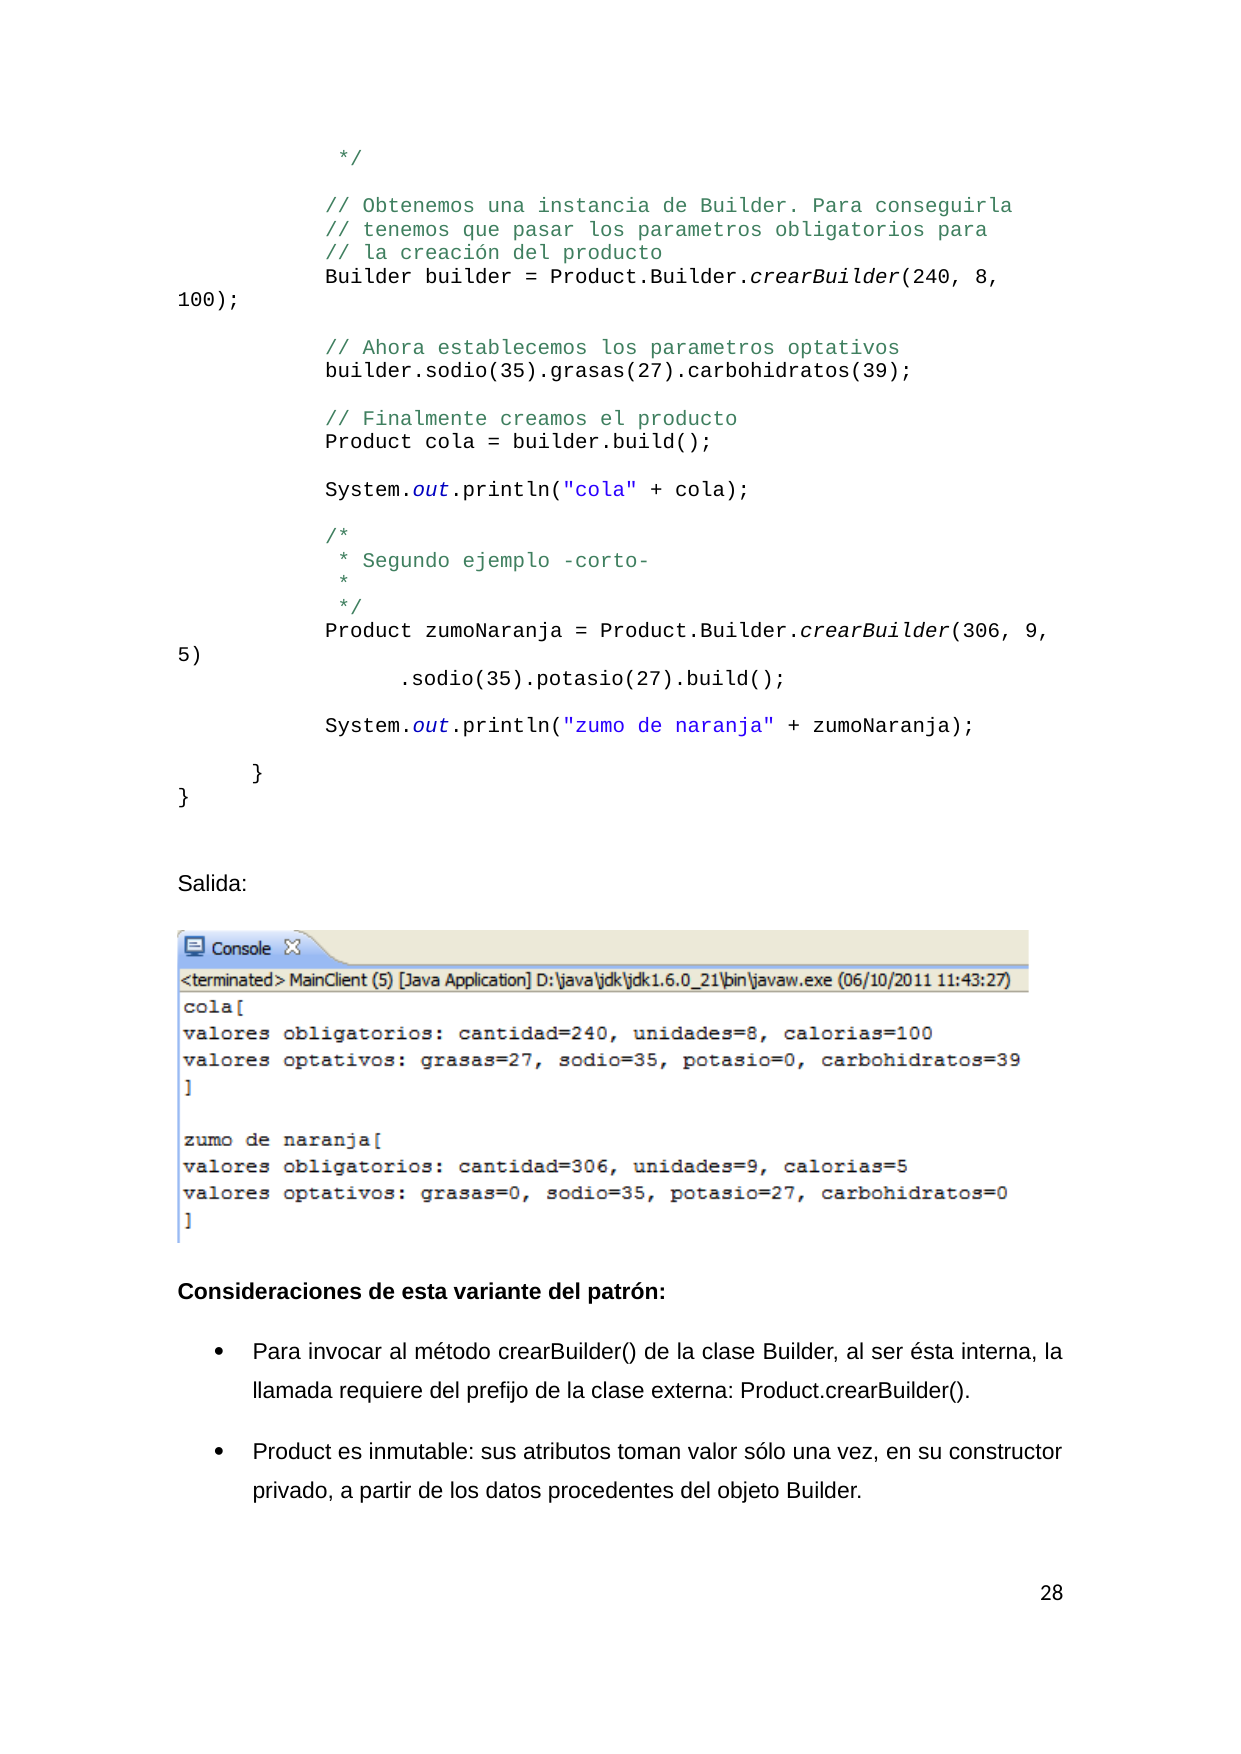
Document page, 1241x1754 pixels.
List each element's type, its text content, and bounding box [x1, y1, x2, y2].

text Builder builder = Product.Builder.crearBuilder(240, 8, 100); [177, 266, 1063, 313]
text // Obtenemos una instancia de Builder. Para conseguirla [177, 195, 1063, 218]
text * Segundo ejemplo -corto- [177, 549, 1063, 573]
text // Ahora establecemos los parametros optativos [177, 337, 1063, 360]
text */ [177, 148, 1063, 171]
text // la creación del producto [177, 242, 1063, 266]
text Product zumoNaranja = Product.Builder.crearBuilder(306, 9, 5) [177, 621, 1063, 668]
text System.out.println("zumo de naranja" + zumoNaranja); [177, 715, 1063, 762]
text .sodio(35).potasio(27).build(); [177, 668, 1063, 691]
text /* [177, 526, 1063, 549]
text } [177, 762, 1063, 786]
list Product es inmutable: sus atributos toman valor sólo una vez, en su constructor privado, a partir de los datos procedentes del objeto Builder. [215, 1438, 1063, 1503]
picture [177, 930, 1029, 1243]
text Product cola = builder.build(); [177, 431, 1063, 455]
text Consideraciones de esta variante del patrón: [177, 1278, 1063, 1304]
text * [177, 573, 1063, 597]
text Salida: [177, 870, 1063, 896]
list Para invocar al método crearBuilder() de la clase Builder, al ser ésta interna, la llamada requiere del prefijo de la clase externa: Product.crearBuilder(). [215, 1338, 1063, 1404]
text builder.sodio(35).grasas(27).carbohidratos(39); [177, 360, 1063, 384]
text // tenemos que pasar los parametros obligatorios para [177, 218, 1063, 242]
text System.out.println("cola" + cola); [177, 479, 1063, 502]
text */ [177, 597, 1063, 621]
text } [177, 786, 1063, 810]
text // Finalmente creamos el producto [177, 408, 1063, 431]
